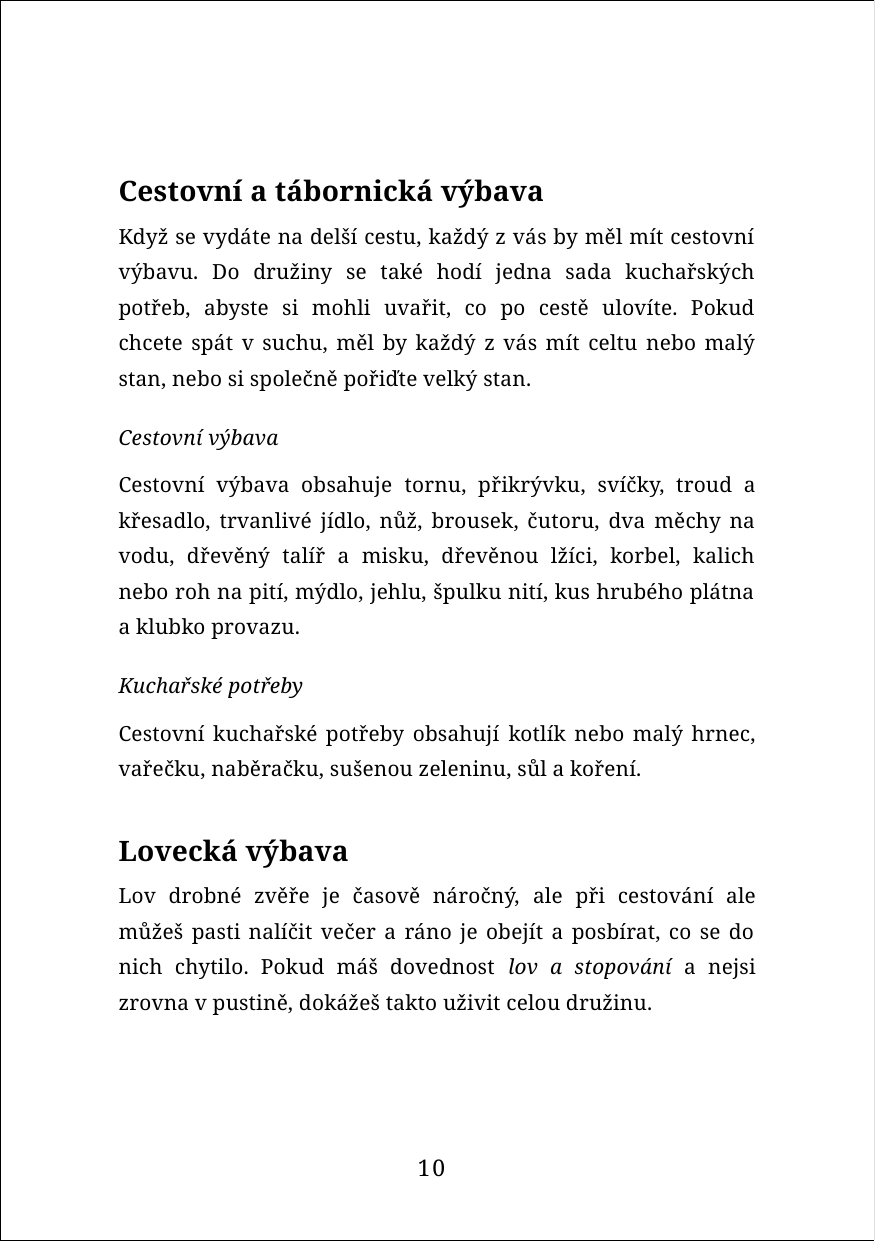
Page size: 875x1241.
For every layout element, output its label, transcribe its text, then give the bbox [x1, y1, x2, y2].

subtitle Cestovní a tábornická výbava [118, 172, 756, 210]
text Cestovní výbava [118, 423, 756, 452]
text Když se vydáte na delší cestu, každý z vás by měl mít cestovní výbavu. Do družiny se také hodí jedna sada kuchařských potřeb, abyste si mohli uvařit, co po cestě ulovíte. Pokud chcete spát v suchu, měl by každý z vás mít celtu nebo malý stan, nebo si společně pořiďte velký stan. [118, 222, 756, 392]
text Cestovní kuchařské potřeby obsahují kotlík nebo malý hrnec, vařečku, naběračku, sušenou zeleninu, sůl a koření. [118, 719, 756, 783]
text Lov drobné zvěře je časově náročný, ale při cestování ale můžeš pasti nalíčit večer a ráno je obejít a posbírat, co se do nich chytilo. Pokud máš dovednost lov a stopování a nejsi zrovna v pustině, dokážeš takto uživit celou družinu. [118, 881, 756, 1016]
text Cestovní výbava obsahuje tornu, přikrývku, svíčky, troud a křesadlo, trvanlivé jídlo, nůž, brousek, čutoru, dva měchy na vodu, dřevěný talíř a misku, dřevěnou lžíci, korbel, kalich nebo roh na pití, mýdlo, jehlu, špulku nití, kus hrubého plátna a klubko provazu. [118, 470, 756, 641]
subtitle Lovecká výbava [118, 831, 756, 870]
text Kuchařské potřeby [118, 672, 756, 700]
